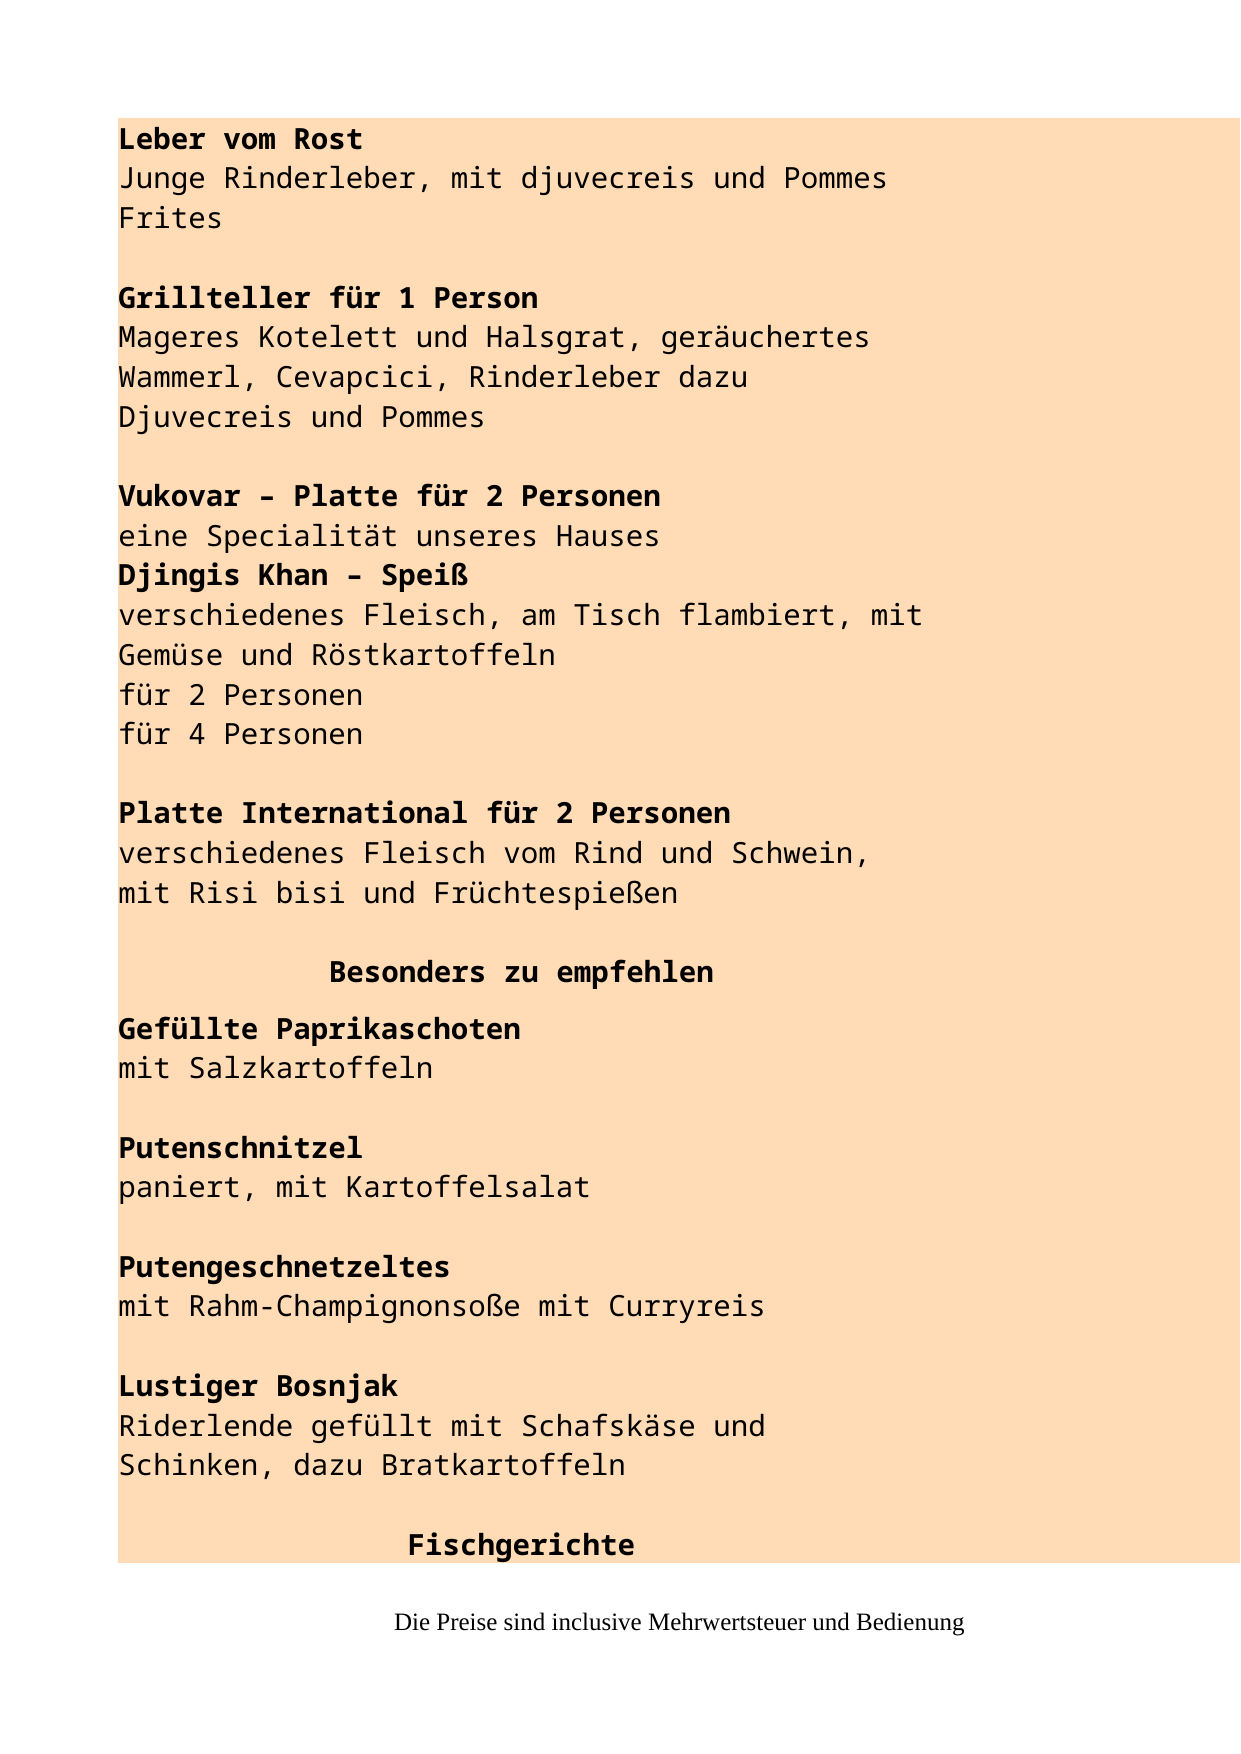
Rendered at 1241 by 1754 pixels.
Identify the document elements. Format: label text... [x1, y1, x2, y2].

table_cell [924, 1524, 1240, 1563]
table_cell Putenschnitzel paniert, mit Kartoffelsalat [118, 1087, 924, 1206]
table_cell Besonders zu empfehlen [118, 952, 924, 1008]
table_cell Lustiger Bosnjak Riderlende gefüllt mit Schafskäse und Schinken, dazu Bratkartoffeln [118, 1325, 924, 1524]
table_cell Platte International für 2 Personen verschiedenes Fleisch vom Rind und Schwein, mit Risi bisi und Früchtespießen [118, 753, 924, 952]
table_cell [924, 1008, 1240, 1087]
table_cell [924, 118, 1240, 237]
table_cell [924, 1087, 1240, 1206]
table_cell Gefüllte Paprikaschoten mit Salzkartoffeln [118, 1008, 924, 1087]
table_cell Fischgerichte [118, 1524, 924, 1563]
table_cell [924, 237, 1240, 436]
table_cell [924, 952, 1240, 1008]
table_cell Grillteller für 1 Person Mageres Kotelett und Halsgrat, geräuchertes Wammerl, Cevapcici, Rinderleber dazu Djuvecreis und Pommes [118, 237, 924, 436]
table_cell Vukovar – Platte für 2 Personen eine Specialität unseres Hauses [118, 436, 924, 555]
table_cell [924, 555, 1240, 753]
table_cell [924, 753, 1240, 952]
table_cell [924, 436, 1240, 555]
table_cell [924, 1325, 1240, 1524]
table_cell Djingis Khan – Speiß verschiedenes Fleisch, am Tisch flambiert, mit Gemüse und Röstkartoffeln für 2 Personen für 4 Personen [118, 555, 924, 753]
table_cell Leber vom Rost Junge Rinderleber, mit djuvecreis und Pommes Frites [118, 118, 924, 237]
table_cell Putengeschnetzeltes mit Rahm-Champignonsoße mit Curryreis [118, 1206, 924, 1325]
table_cell [924, 1206, 1240, 1325]
